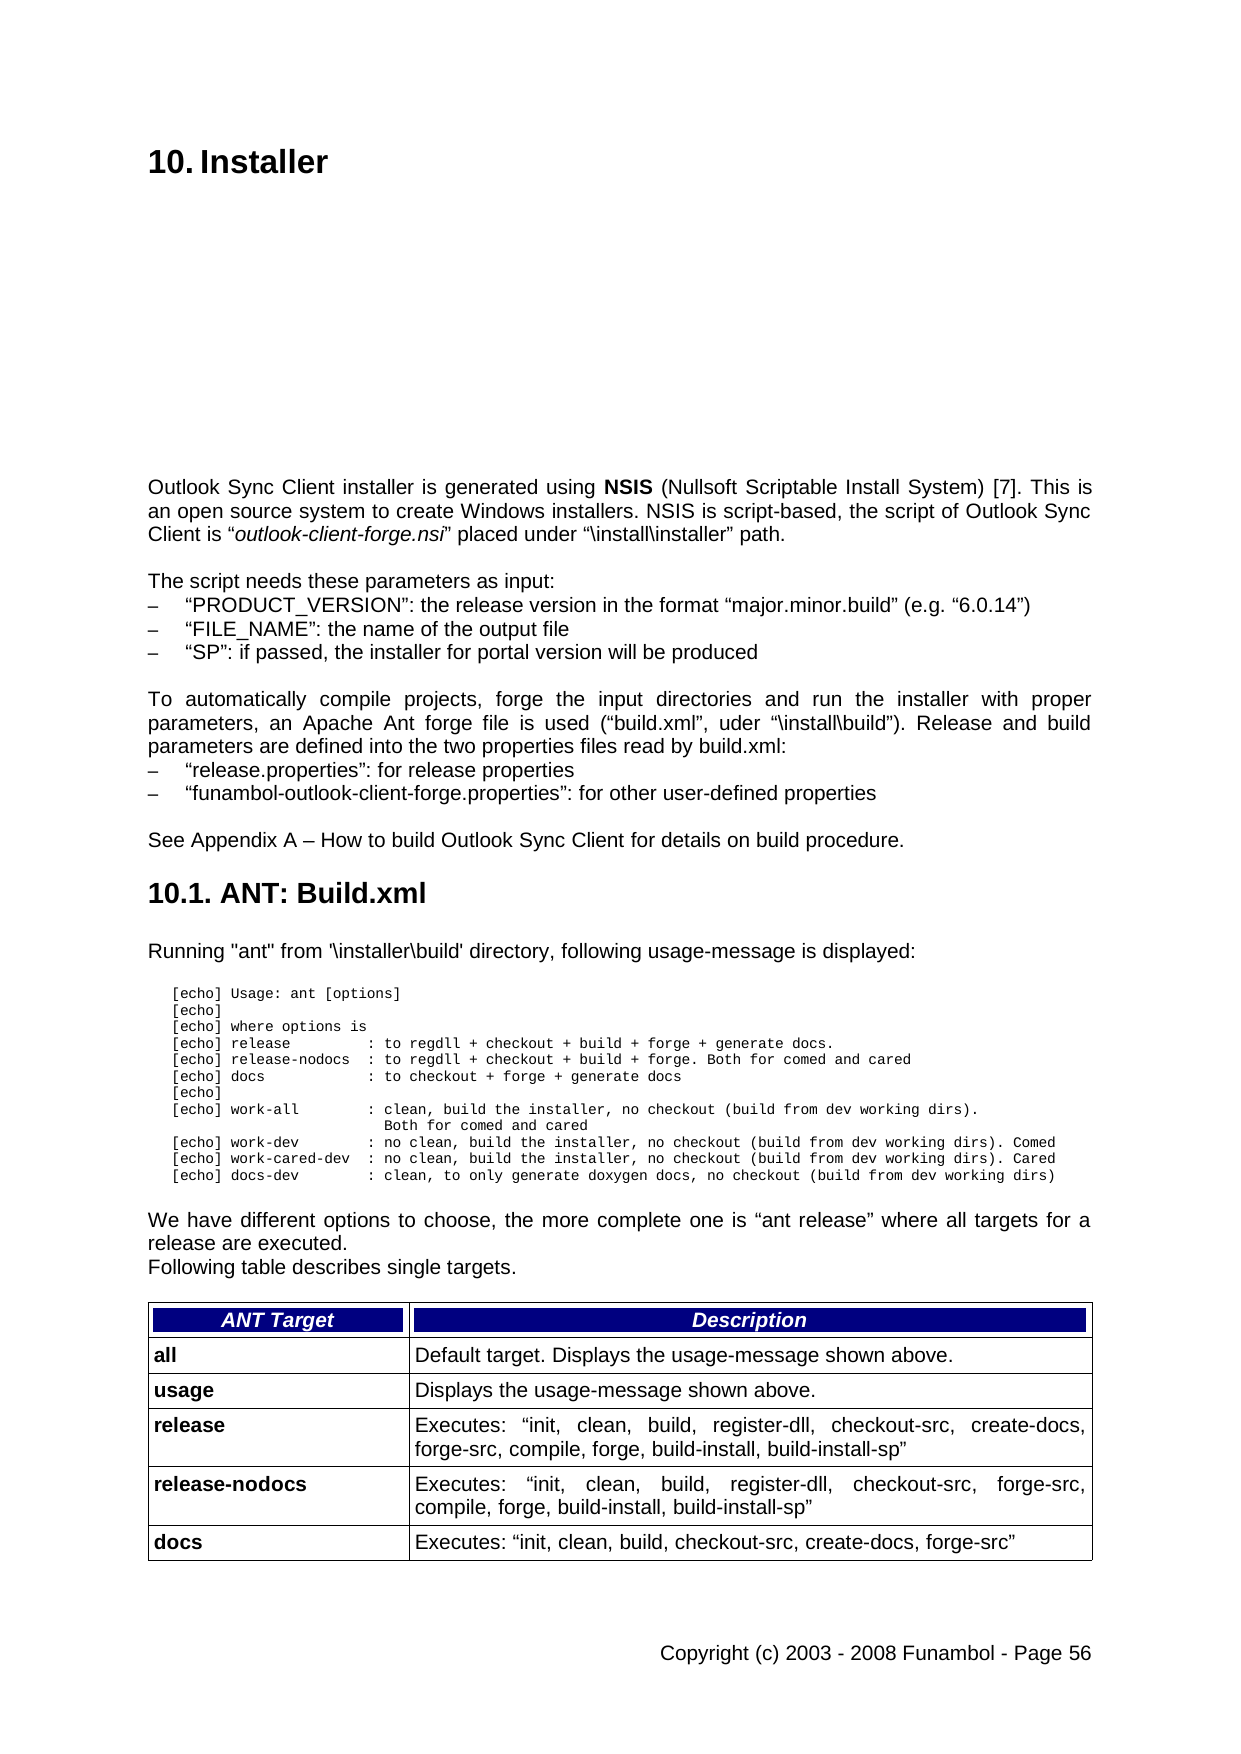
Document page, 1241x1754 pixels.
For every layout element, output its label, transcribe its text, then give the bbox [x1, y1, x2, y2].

table_cell Displays the usage-message shown above. [410, 1374, 1092, 1408]
table_cell release [149, 1409, 409, 1466]
text To automatically compile projects, forge the input directories and run the installer with proper parameters, an Apache Ant forge file is used (“build.xml”, uder “\install\build”). Release and build parameters are defined into the two properties files read by build.xml: [148, 688, 1093, 758]
text We have different options to choose, the more complete one is “ant release” where all targets for a release are executed. [148, 1208, 1093, 1255]
table_header ANT Target [149, 1303, 409, 1337]
list “FILE_NAME”: the name of the output file [148, 617, 1093, 641]
text Running "ant" from '\installer\build' directory, following usage-message is displayed: [148, 940, 1093, 963]
text Following table describes single targets. [148, 1255, 1093, 1279]
list “SP”: if passed, the installer for portal version will be produced [148, 641, 1093, 664]
table_cell Default target. Displays the usage-message shown above. [410, 1338, 1092, 1373]
list “release.properties”: for release properties [148, 758, 1093, 782]
table_cell Executes: “init, clean, build, checkout-src, create-docs, forge-src” [410, 1526, 1092, 1560]
list “funambol-outlook-client-forge.properties”: for other user-defined properties [148, 782, 1093, 805]
text Outlook Sync Client installer is generated using NSIS (Nullsoft Scriptable Install System) [7]. This is an open source system to create Windows installers. NSIS is script-based, the script of Outlook Sync Client is “outlook-client-forge.nsi” placed under “\install\installer” path. [148, 476, 1093, 546]
table_header Description [410, 1303, 1092, 1337]
subtitle ANT: Build.xml [148, 877, 1093, 910]
text See Appendix A – How to build Outlook Sync Client for details on build procedure. [148, 829, 1093, 852]
table_cell release-nodocs [149, 1467, 409, 1525]
table_cell docs [149, 1526, 409, 1560]
subtitle Installer [148, 143, 1093, 180]
text The script needs these parameters as input: [148, 570, 1093, 593]
list “PRODUCT_VERSION”: the release version in the format “major.minor.build” (e.g. “6.0.14”) [148, 593, 1093, 617]
table_header [echo] Usage: ant [options] [echo] [echo] where options is [echo] release : to regdll + checkout + build + forge + generate docs. [echo] release-nodocs : to regdll + checkout + build + forge. Both for comed and cared [echo] docs : to checkout + forge + generate docs [echo] [echo] work-all : clean, build the installer, no checkout (build from dev working dirs). Both for comed and cared [echo] work-dev : no clean, build the installer, no checkout (build from dev working dirs). Comed [echo] work-cared-dev : no clean, build the installer, no checkout (build from dev working dirs). Cared [echo] docs-dev : clean, to only generate doxygen docs, no checkout (build from dev working dirs) [148, 963, 1093, 1208]
table_cell Executes: “init, clean, build, register-dll, checkout-src, forge-src, compile, forge, build-install, build-install-sp” [410, 1467, 1092, 1525]
table_cell usage [149, 1374, 409, 1408]
table_cell Executes: “init, clean, build, register-dll, checkout-src, create-docs, forge-src, compile, forge, build-install, build-install-sp” [410, 1409, 1092, 1466]
table_cell all [149, 1338, 409, 1373]
